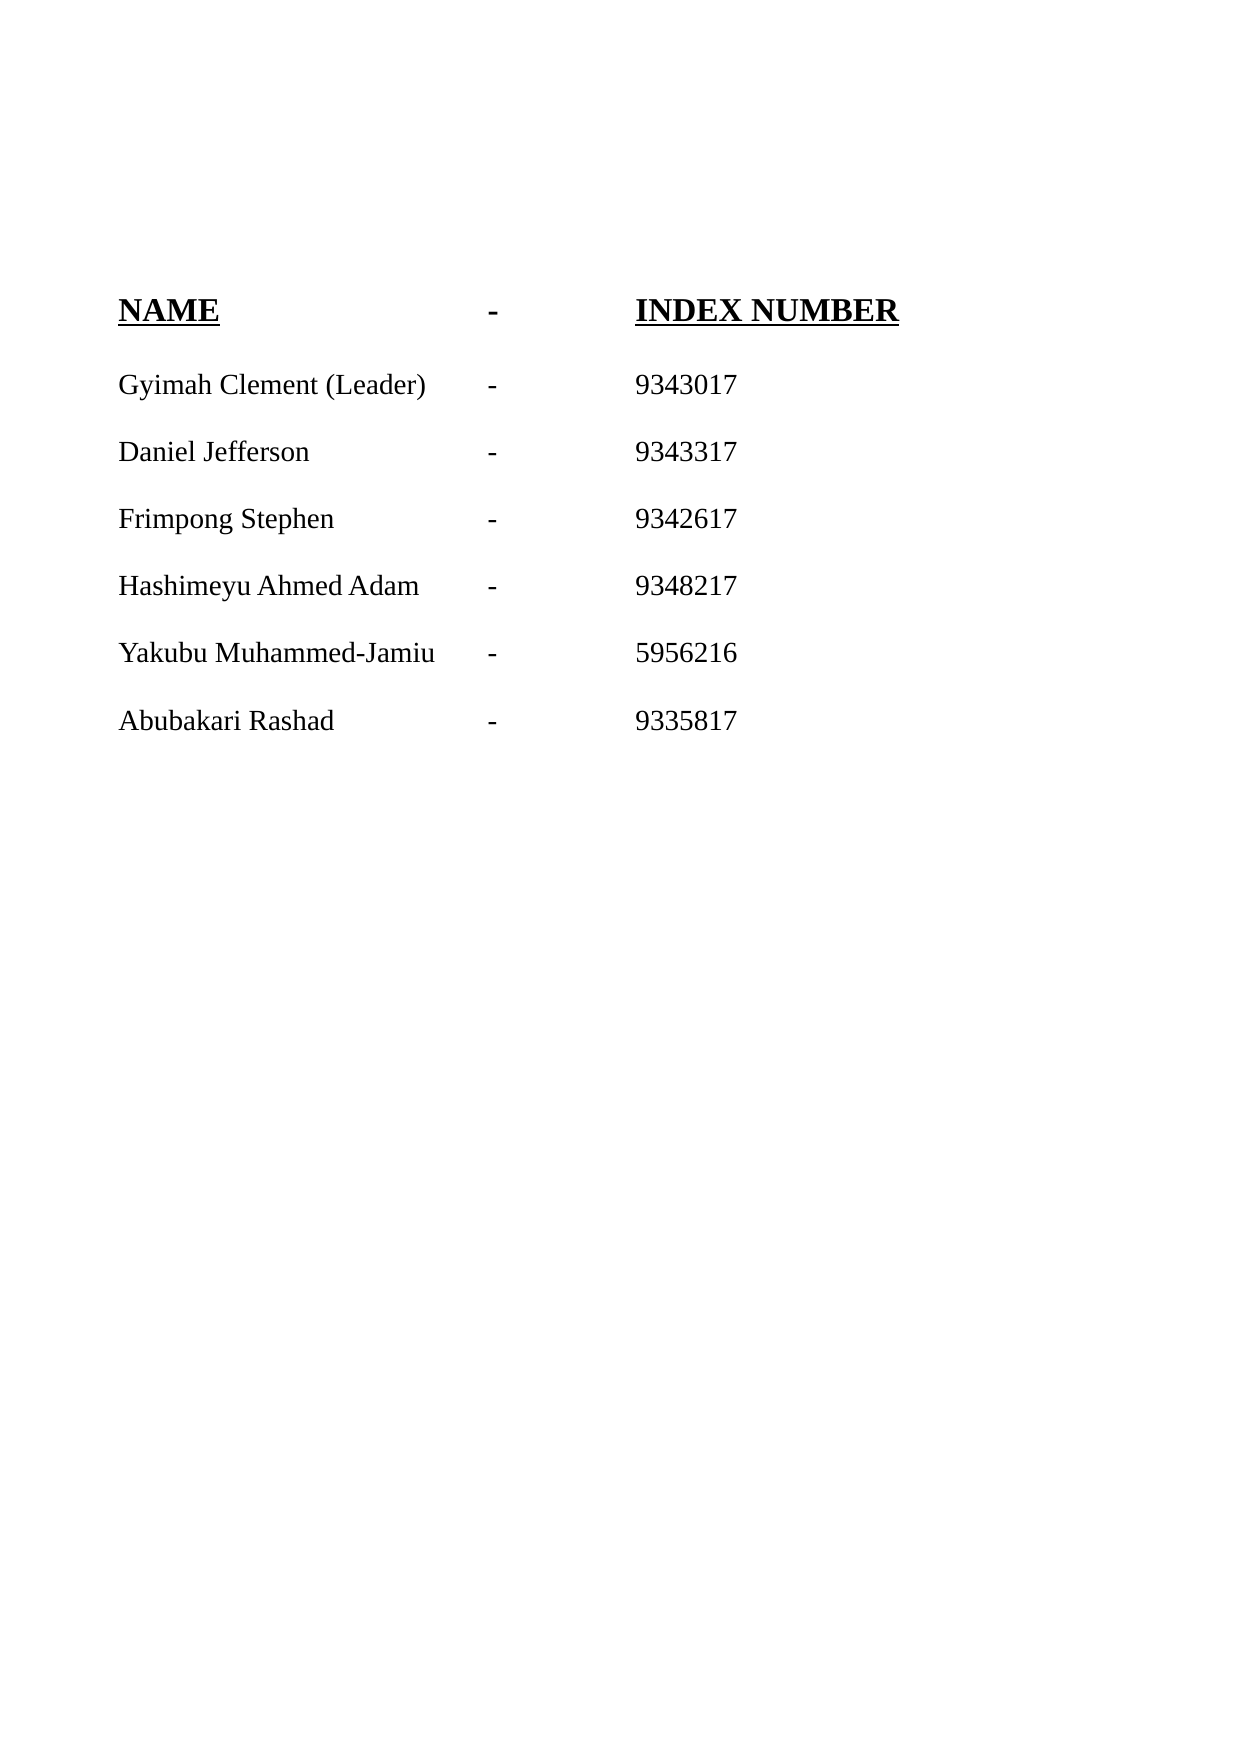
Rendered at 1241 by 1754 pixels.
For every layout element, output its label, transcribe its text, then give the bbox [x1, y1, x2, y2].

text Gyimah Clement (Leader) - 9343017 [118, 367, 1122, 401]
text Frimpong Stephen - 9342617 [118, 501, 1122, 535]
text NAME - INDEX NUMBER [118, 291, 1122, 329]
text Abubakari Rashad - 9335817 [118, 703, 1122, 736]
text Yakubu Muhammed-Jamiu - 5956216 [118, 636, 1122, 669]
text Daniel Jefferson - 9343317 [118, 434, 1122, 468]
text Hashimeyu Ahmed Adam - 9348217 [118, 568, 1122, 602]
